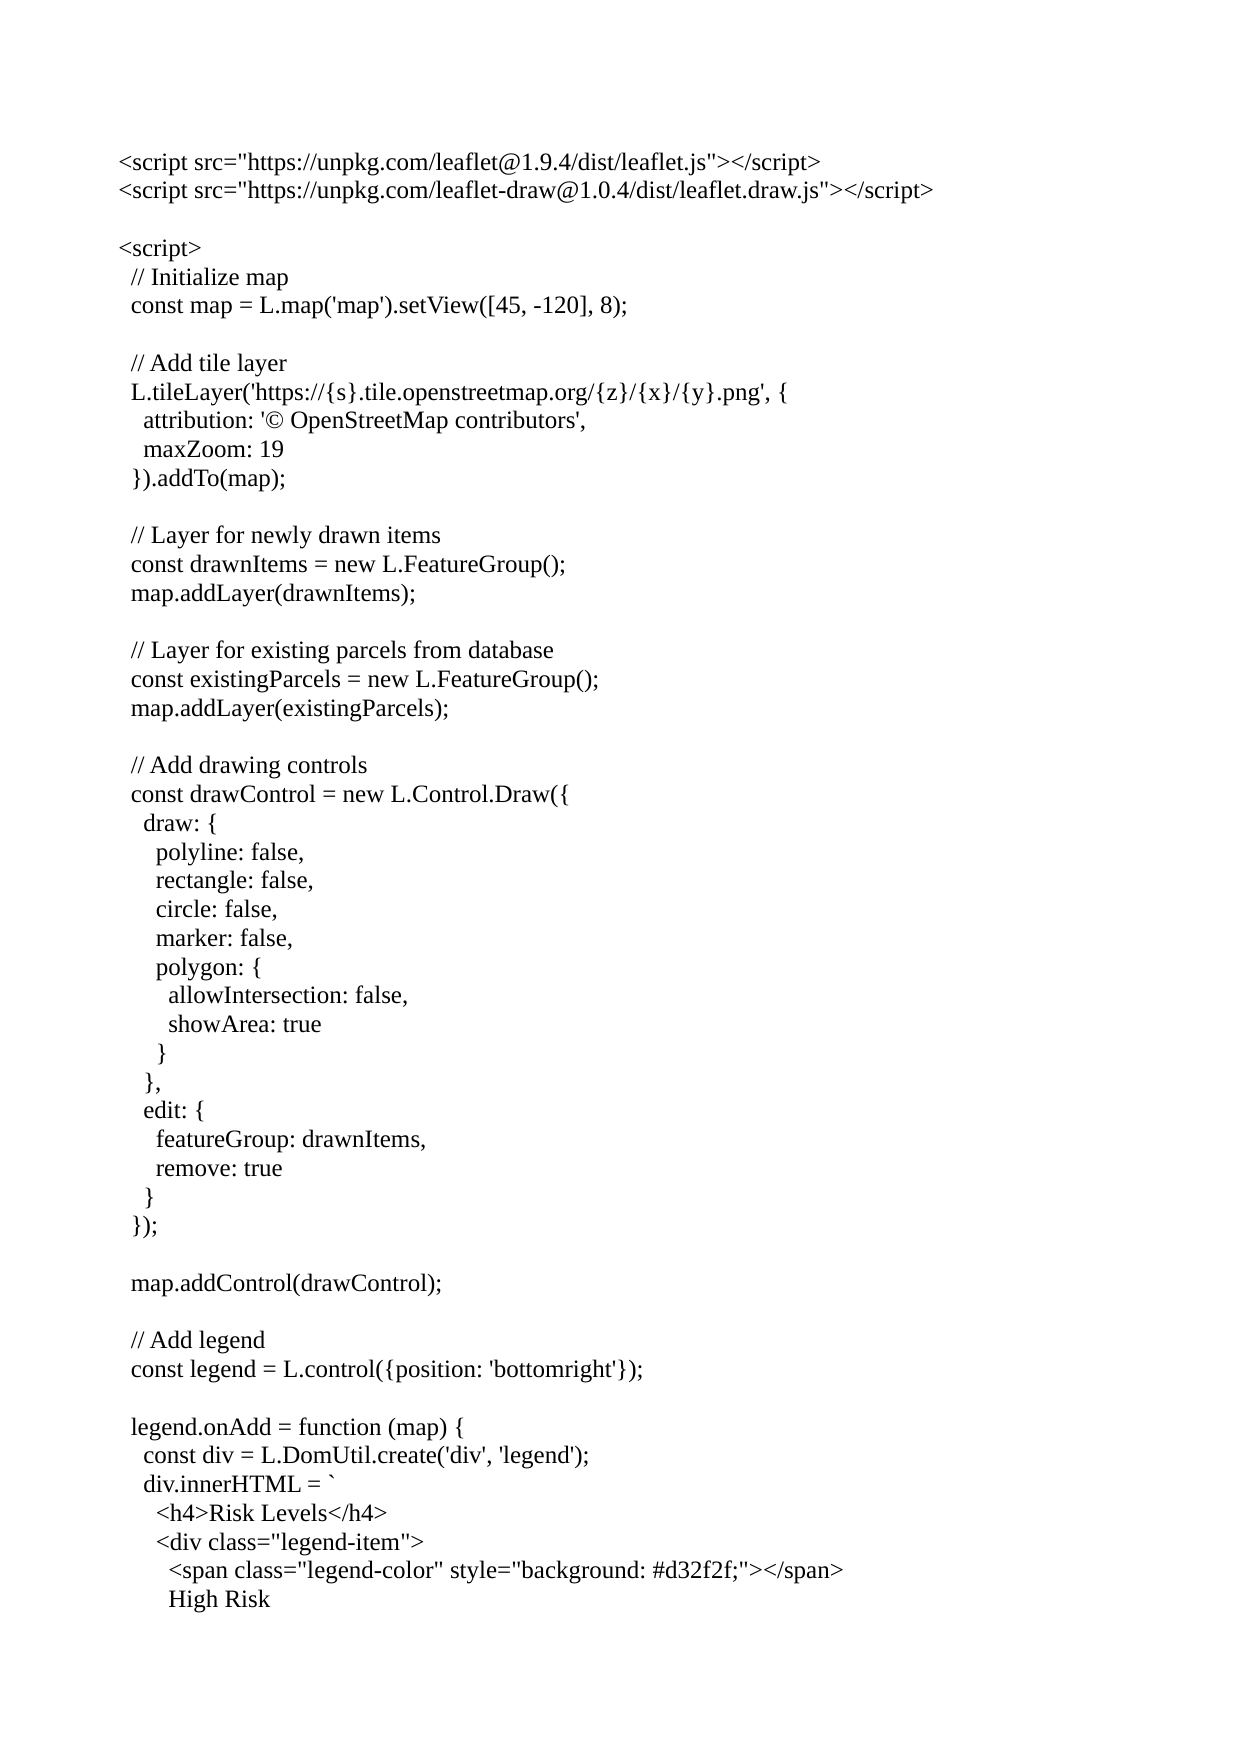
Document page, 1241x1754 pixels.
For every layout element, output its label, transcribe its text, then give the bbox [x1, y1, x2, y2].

text // Add legend [118, 1326, 1122, 1354]
text attribution: '© OpenStreetMap contributors', [118, 406, 1122, 434]
text remove: true [118, 1153, 1122, 1182]
text // Add drawing controls [118, 751, 1122, 779]
text marker: false, [118, 923, 1122, 952]
text }, [118, 1067, 1122, 1096]
text const existingParcels = new L.FeatureGroup(); [118, 664, 1122, 693]
text map.addControl(drawControl); [118, 1268, 1122, 1297]
text rectangle: false, [118, 866, 1122, 894]
text draw: { [118, 808, 1122, 837]
text polyline: false, [118, 837, 1122, 866]
text map.addLayer(existingParcels); [118, 693, 1122, 722]
text circle: false, [118, 894, 1122, 923]
text L.tileLayer('https://{s}.tile.openstreetmap.org/{z}/{x}/{y}.png', { [118, 377, 1122, 406]
text // Add tile layer [118, 348, 1122, 377]
text maxZoom: 19 [118, 434, 1122, 463]
text polygon: { [118, 952, 1122, 981]
text }).addTo(map); [118, 463, 1122, 492]
text High Risk [118, 1584, 1122, 1613]
text } [118, 1038, 1122, 1067]
text const drawnItems = new L.FeatureGroup(); [118, 549, 1122, 578]
text const legend = L.control({position: 'bottomright'}); [118, 1354, 1122, 1383]
text <h4>Risk Levels</h4> [118, 1498, 1122, 1527]
text <div class="legend-item"> [118, 1527, 1122, 1556]
text // Initialize map [118, 262, 1122, 291]
text const drawControl = new L.Control.Draw({ [118, 779, 1122, 808]
text featureGroup: drawnItems, [118, 1124, 1122, 1153]
text allowIntersection: false, [118, 981, 1122, 1009]
text <span class="legend-color" style="background: #d32f2f;"></span> [118, 1556, 1122, 1584]
text <script> [118, 233, 1122, 262]
text legend.onAdd = function (map) { [118, 1412, 1122, 1441]
text showArea: true [118, 1009, 1122, 1038]
text div.innerHTML = ` [118, 1469, 1122, 1498]
text } [118, 1182, 1122, 1211]
text <script src="https://unpkg.com/leaflet-draw@1.0.4/dist/leaflet.draw.js"></script> [118, 176, 1122, 204]
text const map = L.map('map').setView([45, -120], 8); [118, 291, 1122, 319]
text }); [118, 1211, 1122, 1239]
text edit: { [118, 1096, 1122, 1124]
text // Layer for newly drawn items [118, 521, 1122, 549]
text // Layer for existing parcels from database [118, 636, 1122, 664]
text const div = L.DomUtil.create('div', 'legend'); [118, 1441, 1122, 1469]
text <script src="https://unpkg.com/leaflet@1.9.4/dist/leaflet.js"></script> [118, 147, 1122, 176]
text map.addLayer(drawnItems); [118, 578, 1122, 607]
